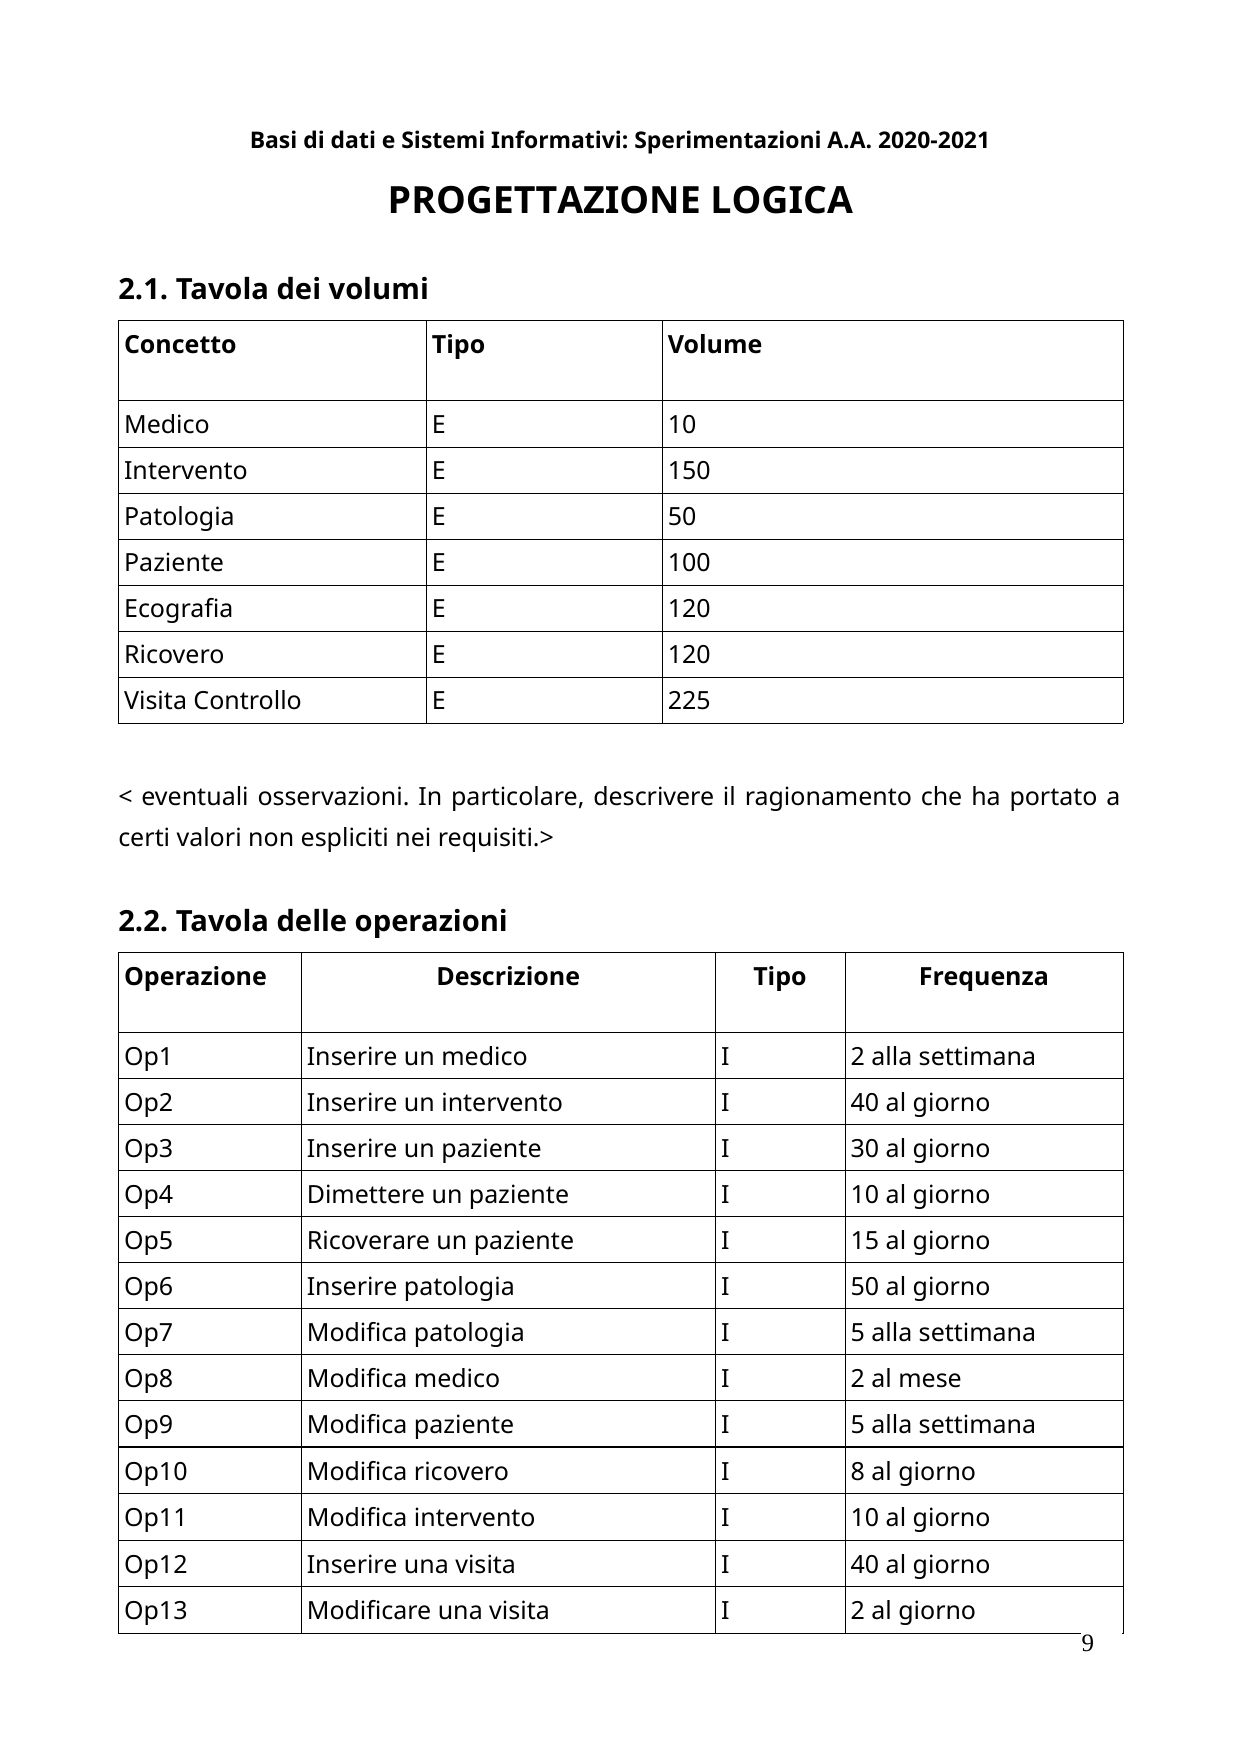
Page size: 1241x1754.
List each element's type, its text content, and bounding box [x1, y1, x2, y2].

table_cell Patologia [119, 494, 426, 538]
table_cell I [716, 1541, 845, 1586]
table_cell Inserire un paziente [302, 1125, 715, 1170]
table_cell 30 al giorno [846, 1125, 1123, 1170]
table_cell 10 al giorno [846, 1494, 1123, 1539]
table_cell Op5 [119, 1217, 301, 1262]
table_cell Op2 [119, 1079, 301, 1124]
table_cell 2 al giorno [846, 1587, 1123, 1633]
table_header Tipo [716, 953, 845, 1032]
table_cell I [716, 1125, 845, 1170]
table_cell 15 al giorno [846, 1217, 1123, 1262]
table_cell 10 [663, 401, 1123, 446]
table_cell Op13 [119, 1587, 301, 1633]
table_cell I [716, 1079, 845, 1124]
table_cell Visita Controllo [119, 678, 426, 723]
table_header Tipo [427, 321, 662, 400]
table_cell Dimettere un paziente [302, 1171, 715, 1216]
table_cell I [716, 1355, 845, 1400]
table_cell 2 al mese [846, 1355, 1123, 1400]
table_cell 10 al giorno [846, 1171, 1123, 1216]
table_cell Op6 [119, 1263, 301, 1308]
table_cell Ecografia [119, 586, 426, 631]
table_cell 50 al giorno [846, 1263, 1123, 1308]
table_cell 120 [663, 632, 1123, 677]
table_cell I [716, 1263, 845, 1308]
table_header Descrizione [302, 953, 715, 1032]
table_cell Modifica patologia [302, 1309, 715, 1354]
table_cell Op3 [119, 1125, 301, 1170]
table_header Frequenza [846, 953, 1123, 1032]
table_header Concetto [119, 321, 426, 400]
table_cell Paziente [119, 540, 426, 584]
table_cell Op8 [119, 1355, 301, 1400]
table_cell Op9 [119, 1401, 301, 1446]
table_cell I [716, 1587, 845, 1633]
table_cell Medico [119, 401, 426, 446]
table_cell E [427, 494, 662, 538]
table_cell I [716, 1448, 845, 1493]
table_cell Op12 [119, 1541, 301, 1586]
table_cell Modificare una visita [302, 1587, 715, 1633]
table_cell Op7 [119, 1309, 301, 1354]
table_cell Ricoverare un paziente [302, 1217, 715, 1262]
table_cell E [427, 632, 662, 677]
table_cell Inserire un intervento [302, 1079, 715, 1124]
table_cell I [716, 1309, 845, 1354]
table_header Operazione [119, 953, 301, 1032]
subtitle 2.2. Tavola delle operazioni [118, 900, 1122, 939]
table_cell I [716, 1171, 845, 1216]
table_cell 2 alla settimana [846, 1033, 1123, 1078]
table_cell Op1 [119, 1033, 301, 1078]
table_cell 120 [663, 586, 1123, 631]
table_header Volume [663, 321, 1123, 400]
table_cell E [427, 540, 662, 584]
table_cell Modifica ricovero [302, 1448, 715, 1493]
table_cell 40 al giorno [846, 1079, 1123, 1124]
table_cell E [427, 448, 662, 492]
table_cell Inserire patologia [302, 1263, 715, 1308]
table_cell Intervento [119, 448, 426, 492]
table_cell I [716, 1033, 845, 1078]
table_cell I [716, 1217, 845, 1262]
text Basi di dati e Sistemi Informativi: Sperimentazioni A.A. 2020-2021 [118, 124, 1122, 155]
table_cell Inserire un medico [302, 1033, 715, 1078]
table_cell 40 al giorno [846, 1541, 1123, 1586]
table_cell Op4 [119, 1171, 301, 1216]
table_cell E [427, 678, 662, 723]
table_cell Modifica medico [302, 1355, 715, 1400]
table_cell E [427, 401, 662, 446]
table_cell Ricovero [119, 632, 426, 677]
table_cell Modifica intervento [302, 1494, 715, 1539]
table_cell Op11 [119, 1494, 301, 1539]
text PROGETTAZIONE LOGICA [118, 173, 1122, 224]
table_cell 8 al giorno [846, 1448, 1123, 1493]
table_cell I [716, 1401, 845, 1446]
subtitle 2.1. Tavola dei volumi [118, 268, 1122, 308]
table_cell Op10 [119, 1448, 301, 1493]
table_cell 50 [663, 494, 1123, 538]
table_cell 225 [663, 678, 1123, 723]
table_cell 5 alla settimana [846, 1401, 1123, 1446]
text < eventuali osservazioni. In particolare, descrivere il ragionamento che ha portato a certi valori non espliciti nei requisiti.> [118, 778, 1122, 853]
table_cell Modifica paziente [302, 1401, 715, 1446]
table_cell E [427, 586, 662, 631]
table_cell 5 alla settimana [846, 1309, 1123, 1354]
table_cell 100 [663, 540, 1123, 584]
table_cell Inserire una visita [302, 1541, 715, 1586]
table_cell 150 [663, 448, 1123, 492]
table_cell I [716, 1494, 845, 1539]
